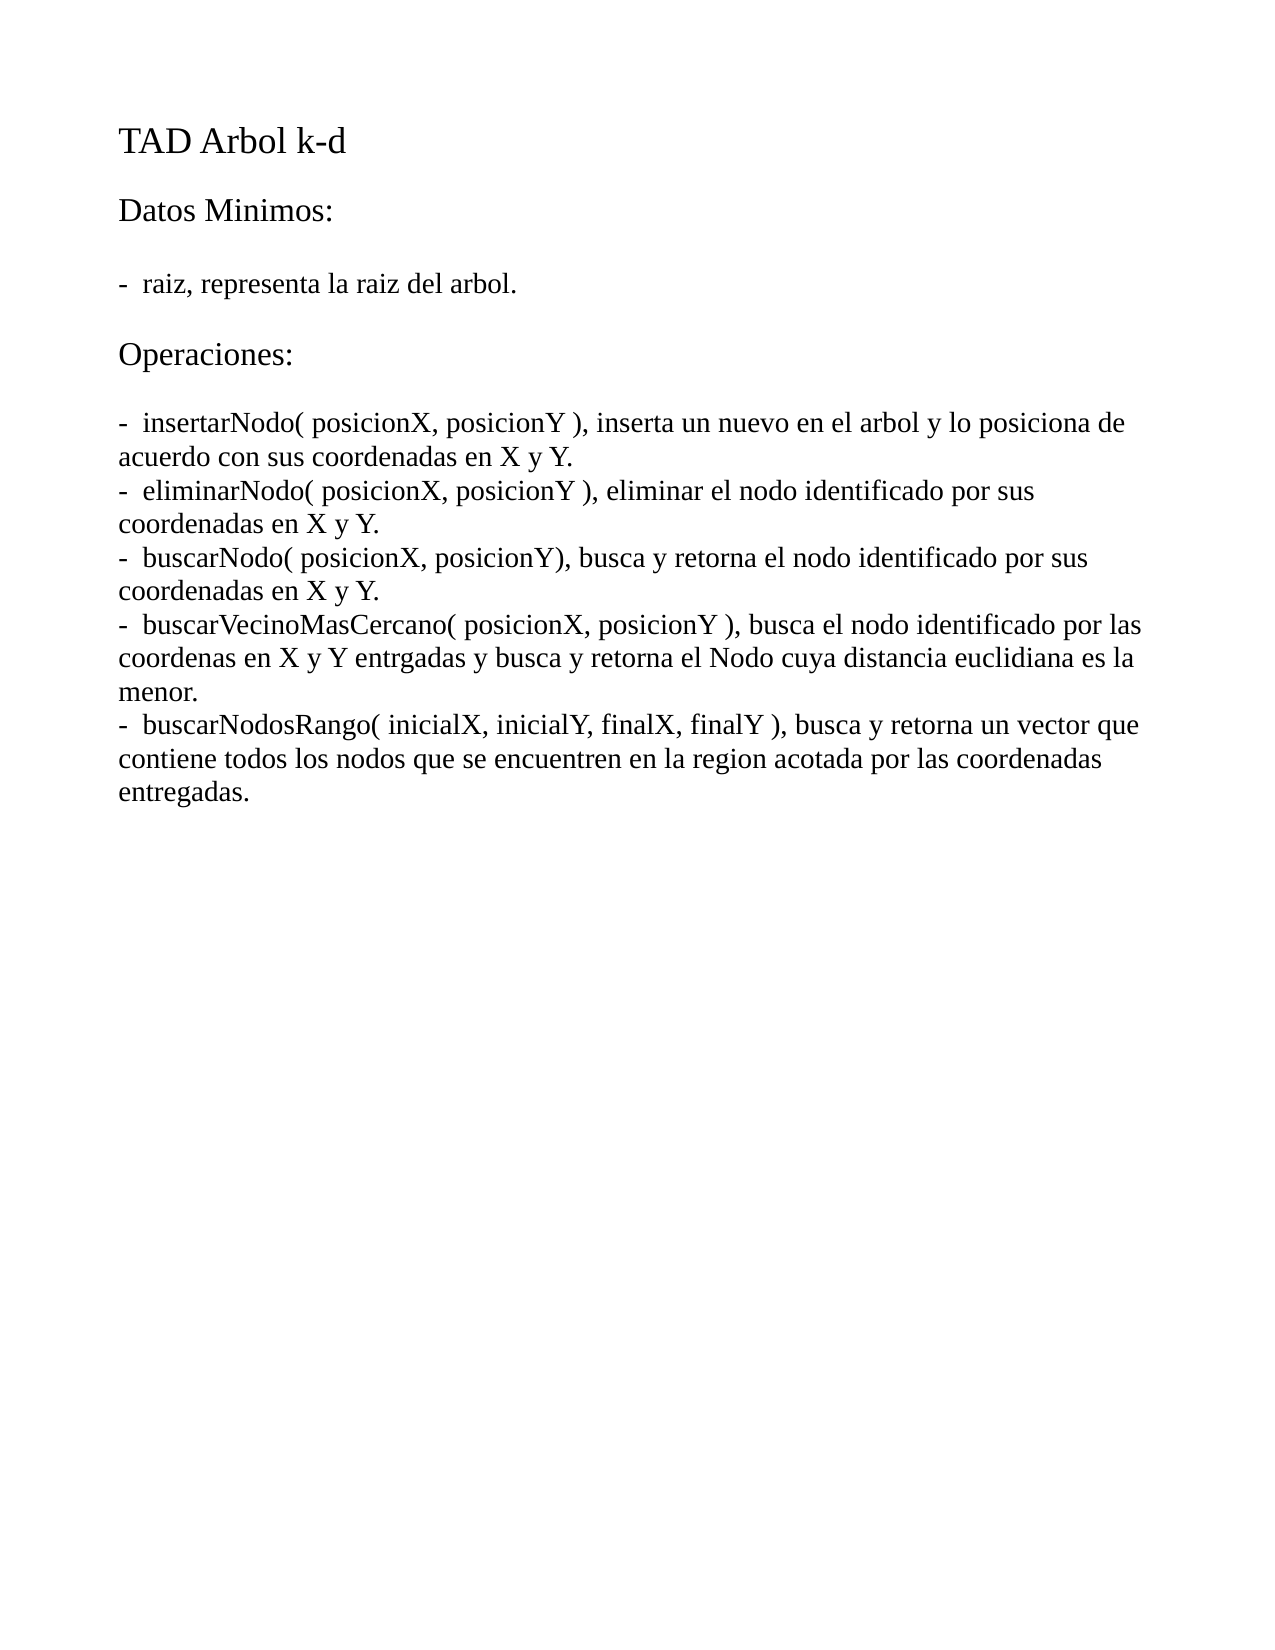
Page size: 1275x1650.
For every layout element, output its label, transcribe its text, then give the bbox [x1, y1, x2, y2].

text - buscarNodosRango( inicialX, inicialY, finalX, finalY ), busca y retorna un vector que contiene todos los nodos que se encuentren en la region acotada por las coordenadas entregadas. [118, 707, 1157, 808]
text - eliminarNodo( posicionX, posicionY ), eliminar el nodo identificado por sus coordenadas en X y Y. [118, 473, 1157, 540]
text - buscarVecinoMasCercano( posicionX, posicionY ), busca el nodo identificado por las coordenas en X y Y entrgadas y busca y retorna el Nodo cuya distancia euclidiana es la menor. [118, 607, 1157, 707]
text TAD Arbol k-d [118, 118, 1157, 161]
text Datos Minimos: [118, 190, 1157, 228]
text - raiz, representa la raiz del arbol. [118, 267, 1157, 300]
text - buscarNodo( posicionX, posicionY), busca y retorna el nodo identificado por sus coordenadas en X y Y. [118, 540, 1157, 607]
text - insertarNodo( posicionX, posicionY ), inserta un nuevo en el arbol y lo posiciona de acuerdo con sus coordenadas en X y Y. [118, 406, 1157, 473]
text Operaciones: [118, 334, 1157, 372]
